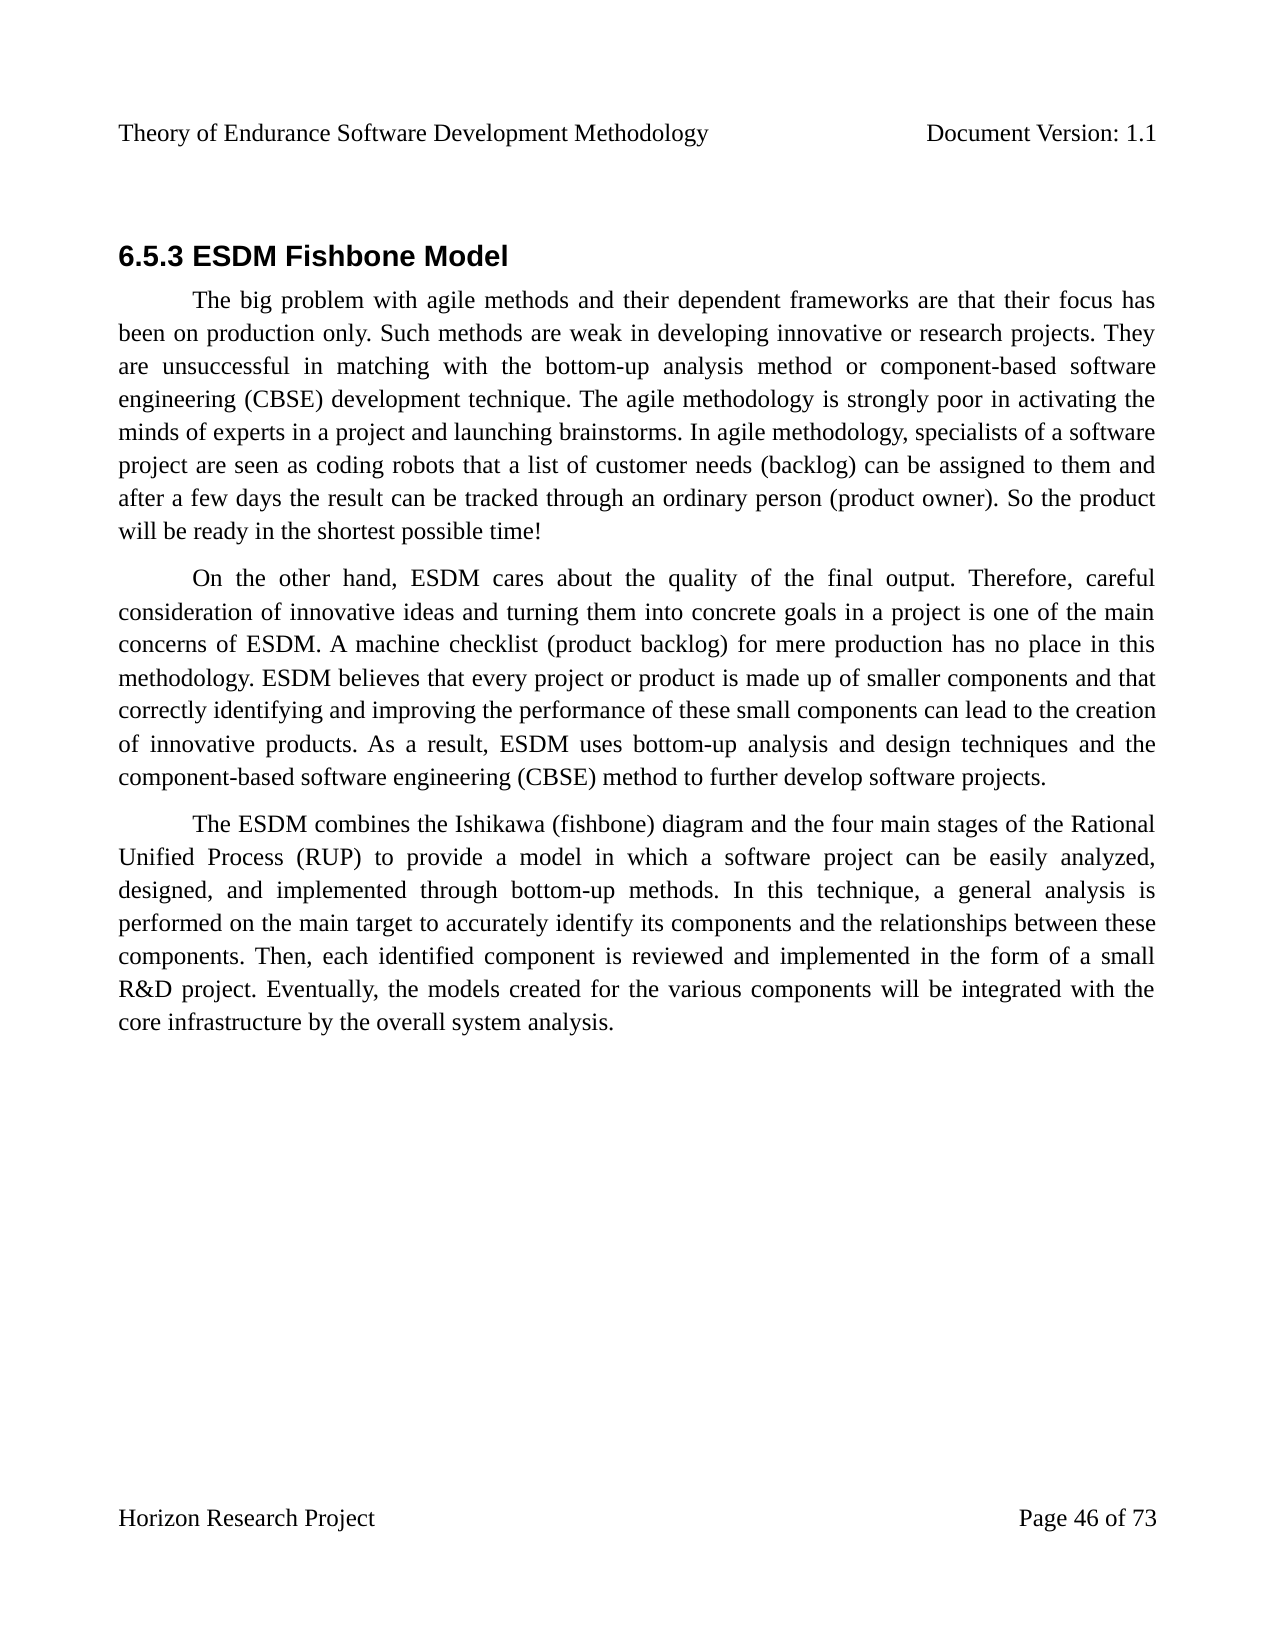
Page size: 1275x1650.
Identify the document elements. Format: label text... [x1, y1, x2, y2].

subtitle ESDM Fishbone Model [118, 238, 1157, 272]
text The ESDM combines the Ishikawa (fishbone) diagram and the four main stages of the Rational Unified Process (RUP) to provide a model in which a software project can be easily analyzed, designed, and implemented through bottom-up methods. In this technique, a general analysis is performed on the main target to accurately identify its components and the relationships between these components. Then, each identified component is reviewed and implemented in the form of a small R&D project. Eventually, the models created for the various components will be integrated with the core infrastructure by the overall system analysis. [118, 809, 1157, 1036]
text On the other hand, ESDM cares about the quality of the final output. Therefore, careful consideration of innovative ideas and turning them into concrete goals in a project is one of the main concerns of ESDM. A machine checklist (product backlog) for mere production has no place in this methodology. ESDM believes that every project or product is made up of smaller components and that correctly identifying and improving the performance of these small components can lead to the creation of innovative products. As a result, ESDM uses bottom-up analysis and design techniques and the component-based software engineering (CBSE) method to further develop software projects. [118, 563, 1157, 790]
text The big problem with agile methods and their dependent frameworks are that their focus has been on production only. Such methods are weak in developing innovative or research projects. They are unsuccessful in matching with the bottom-up analysis method or component-based software engineering (CBSE) development technique. The agile methodology is strongly poor in activating the minds of experts in a project and launching brainstorms. In agile methodology, specialists of a software project are seen as coding robots that a list of customer needs (backlog) can be assigned to them and after a few days the result can be tracked through an ordinary person (product owner). So the product will be ready in the shortest possible time! [118, 285, 1157, 545]
